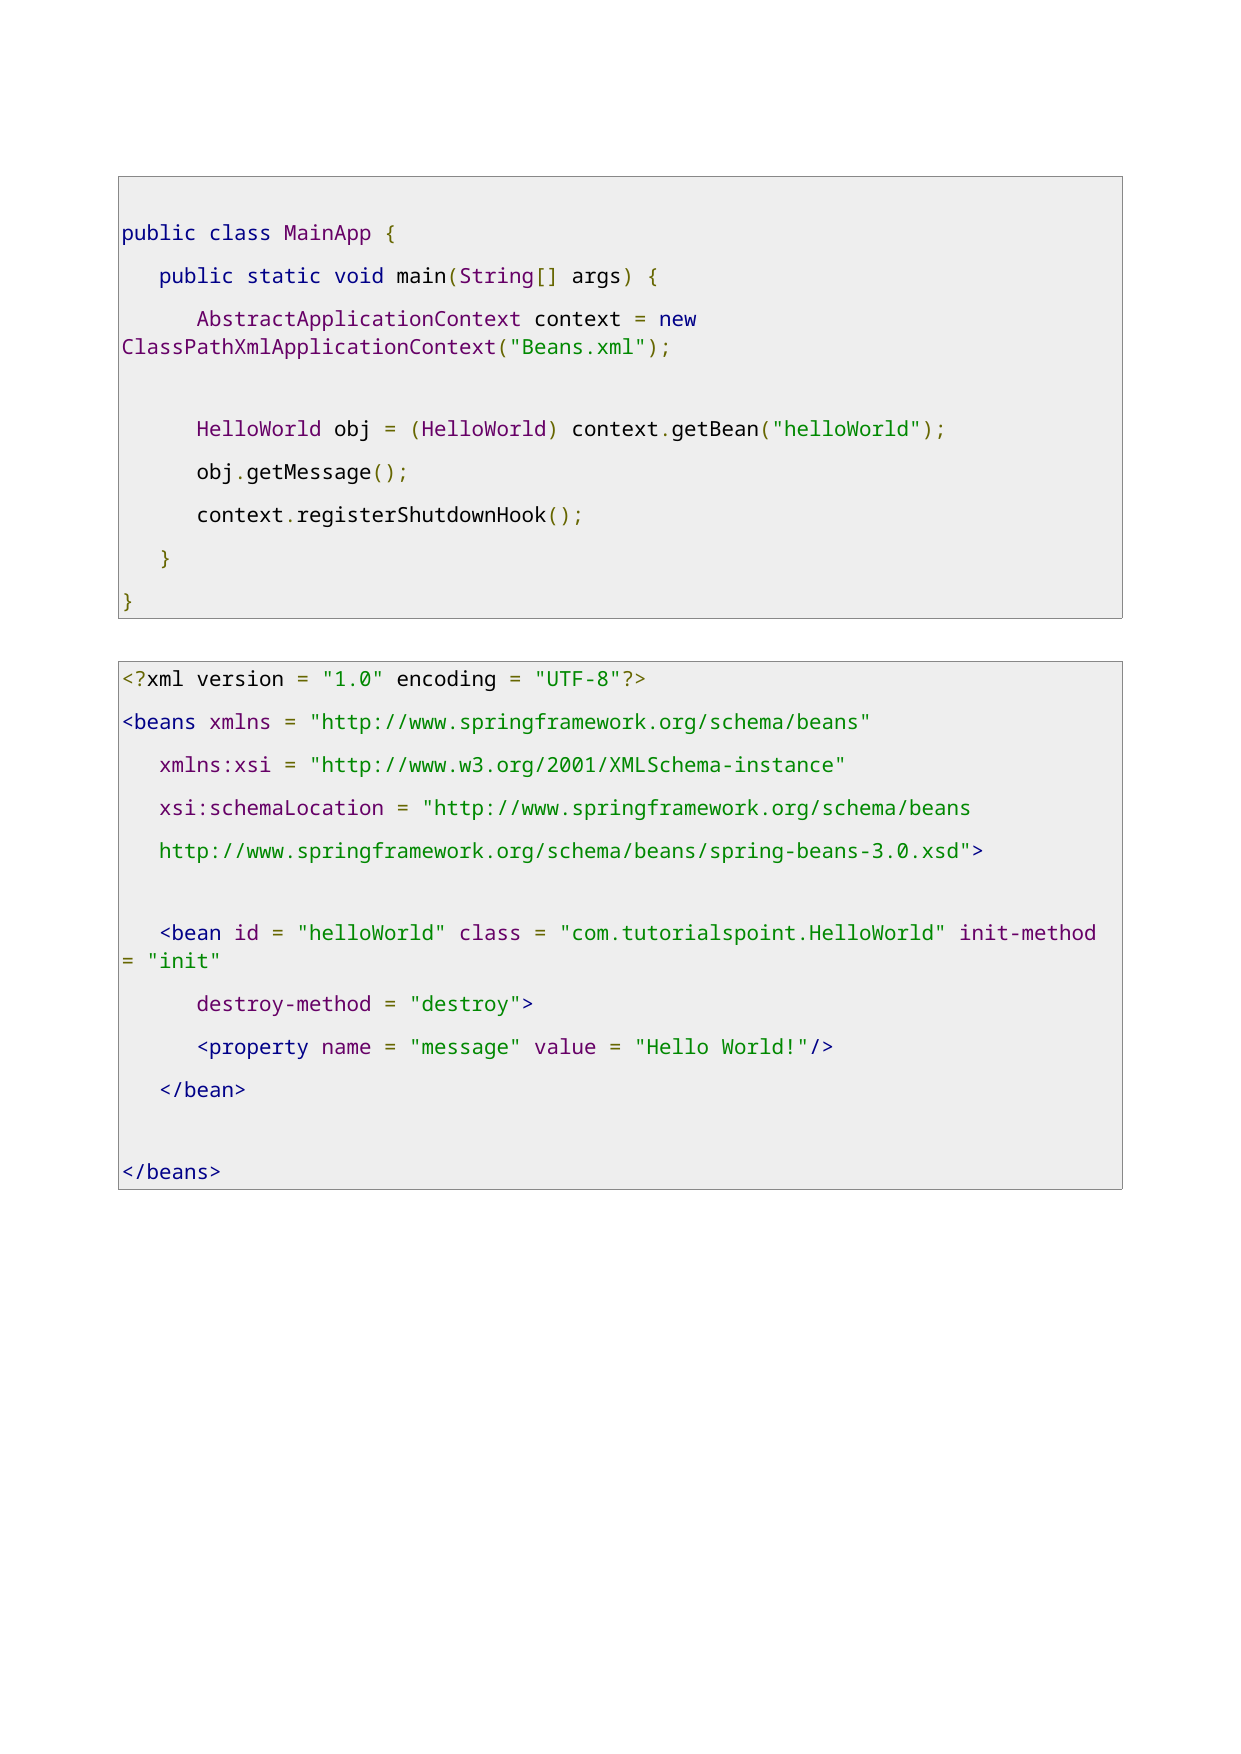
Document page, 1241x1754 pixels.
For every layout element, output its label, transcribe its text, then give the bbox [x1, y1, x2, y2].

text http://www.springframework.org/schema/beans/spring-beans-3.0.xsd"> [119, 833, 1122, 865]
text HelloWorld obj = (HelloWorld) context.getBean("helloWorld"); [119, 411, 1122, 442]
text </bean> [119, 1072, 1122, 1104]
text obj.getMessage(); [119, 454, 1122, 485]
text public static void main(String[] args) { [119, 258, 1122, 289]
text context.registerShutdownHook(); [119, 497, 1122, 528]
text public class MainApp { [119, 214, 1122, 246]
text destroy-method = "destroy"> [119, 986, 1122, 1018]
text <property name = "message" value = "Hello World!"/> [119, 1029, 1122, 1061]
text } [119, 540, 1122, 572]
text } [119, 583, 1122, 618]
text xsi:schemaLocation = "http://www.springframework.org/schema/beans [119, 790, 1122, 822]
text xmlns:xsi = "http://www.w3.org/2001/XMLSchema-instance" [119, 747, 1122, 779]
text </beans> [119, 1154, 1122, 1189]
text AbstractApplicationContext context = new ClassPathXmlApplicationContext("Beans.xml"); [119, 301, 1122, 361]
text <beans xmlns = "http://www.springframework.org/schema/beans" [119, 704, 1122, 736]
text <?xml version = "1.0" encoding = "UTF-8"?> [119, 662, 1122, 693]
text <bean id = "helloWorld" class = "com.tutorialspoint.HelloWorld" init-method = "init" [119, 914, 1122, 975]
